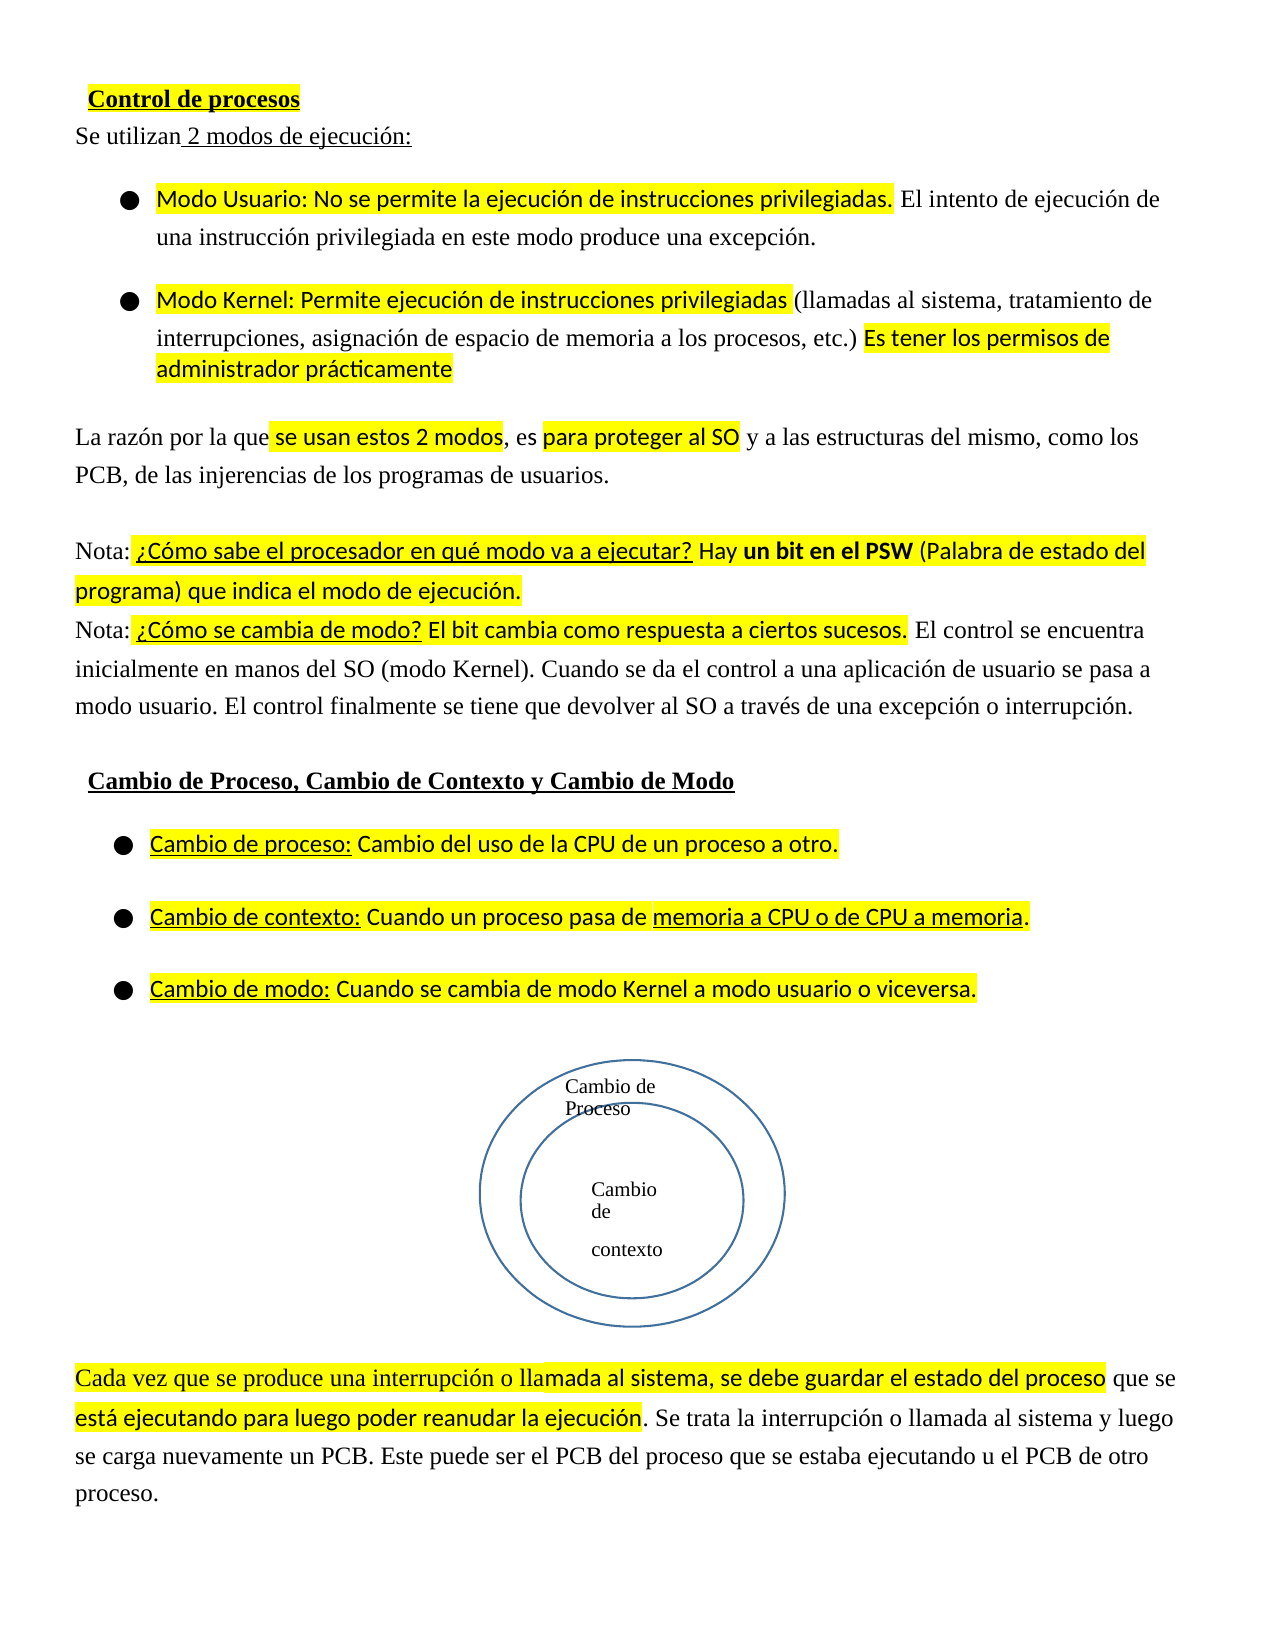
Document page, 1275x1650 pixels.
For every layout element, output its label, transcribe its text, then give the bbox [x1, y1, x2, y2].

list Modo Kernel: Permite ejecución de instrucciones privilegiadas (llamadas al sistema, tratamiento de interrupciones, asignación de espacio de memoria a los procesos, etc.) Es tener los permisos de administrador prácticamente [119, 271, 1175, 383]
subtitle Control de procesos [75, 84, 1212, 112]
list Cambio de proceso: Cambio del uso de la CPU de un proceso a otro. [112, 816, 1212, 867]
text Se utilizan 2 modos de ejecución: [75, 121, 1212, 149]
text Nota: ¿Cómo se cambia de modo? El bit cambia como respuesta a ciertos sucesos. El control se encuentra inicialmente en manos del SO (modo Kernel). Cuando se da el control a una aplicación de usuario se pasa a modo usuario. El control finalmente se tiene que devolver al SO a través de una excepción o interrupción. [75, 614, 1190, 720]
list Modo Usuario: No se permite la ejecución de instrucciones privilegiadas. El intento de ejecución de una instrucción privilegiada en este modo produce una excepción. [119, 170, 1181, 250]
subtitle Cambio de Proceso, Cambio de Contexto y Cambio de Modo [75, 766, 1212, 795]
text Cada vez que se produce una interrupción o llamada al sistema, se debe guardar el estado del proceso que se está ejecutando para luego poder reanudar la ejecución. Se trata la interrupción o llamada al sistema y luego se carga nuevamente un PCB. Este puede ser el PCB del proceso que se estaba ejecutando u el PCB de otro proceso. [75, 1362, 1190, 1507]
list Cambio de contexto: Cuando un proceso pasa de memoria a CPU o de CPU a memoria. [112, 888, 1212, 939]
text Nota: ¿Cómo sabe el procesador en qué modo va a ejecutar? Hay un bit en el PSW (Palabra de estado del programa) que indica el modo de ejecución. [75, 535, 1212, 606]
list Cambio de modo: Cuando se cambia de modo Kernel a modo usuario o viceversa. [112, 960, 1212, 1011]
text La razón por la que se usan estos 2 modos, es para proteger al SO y a las estructuras del mismo, como los PCB, de las injerencias de los programas de usuarios. [75, 421, 1190, 489]
